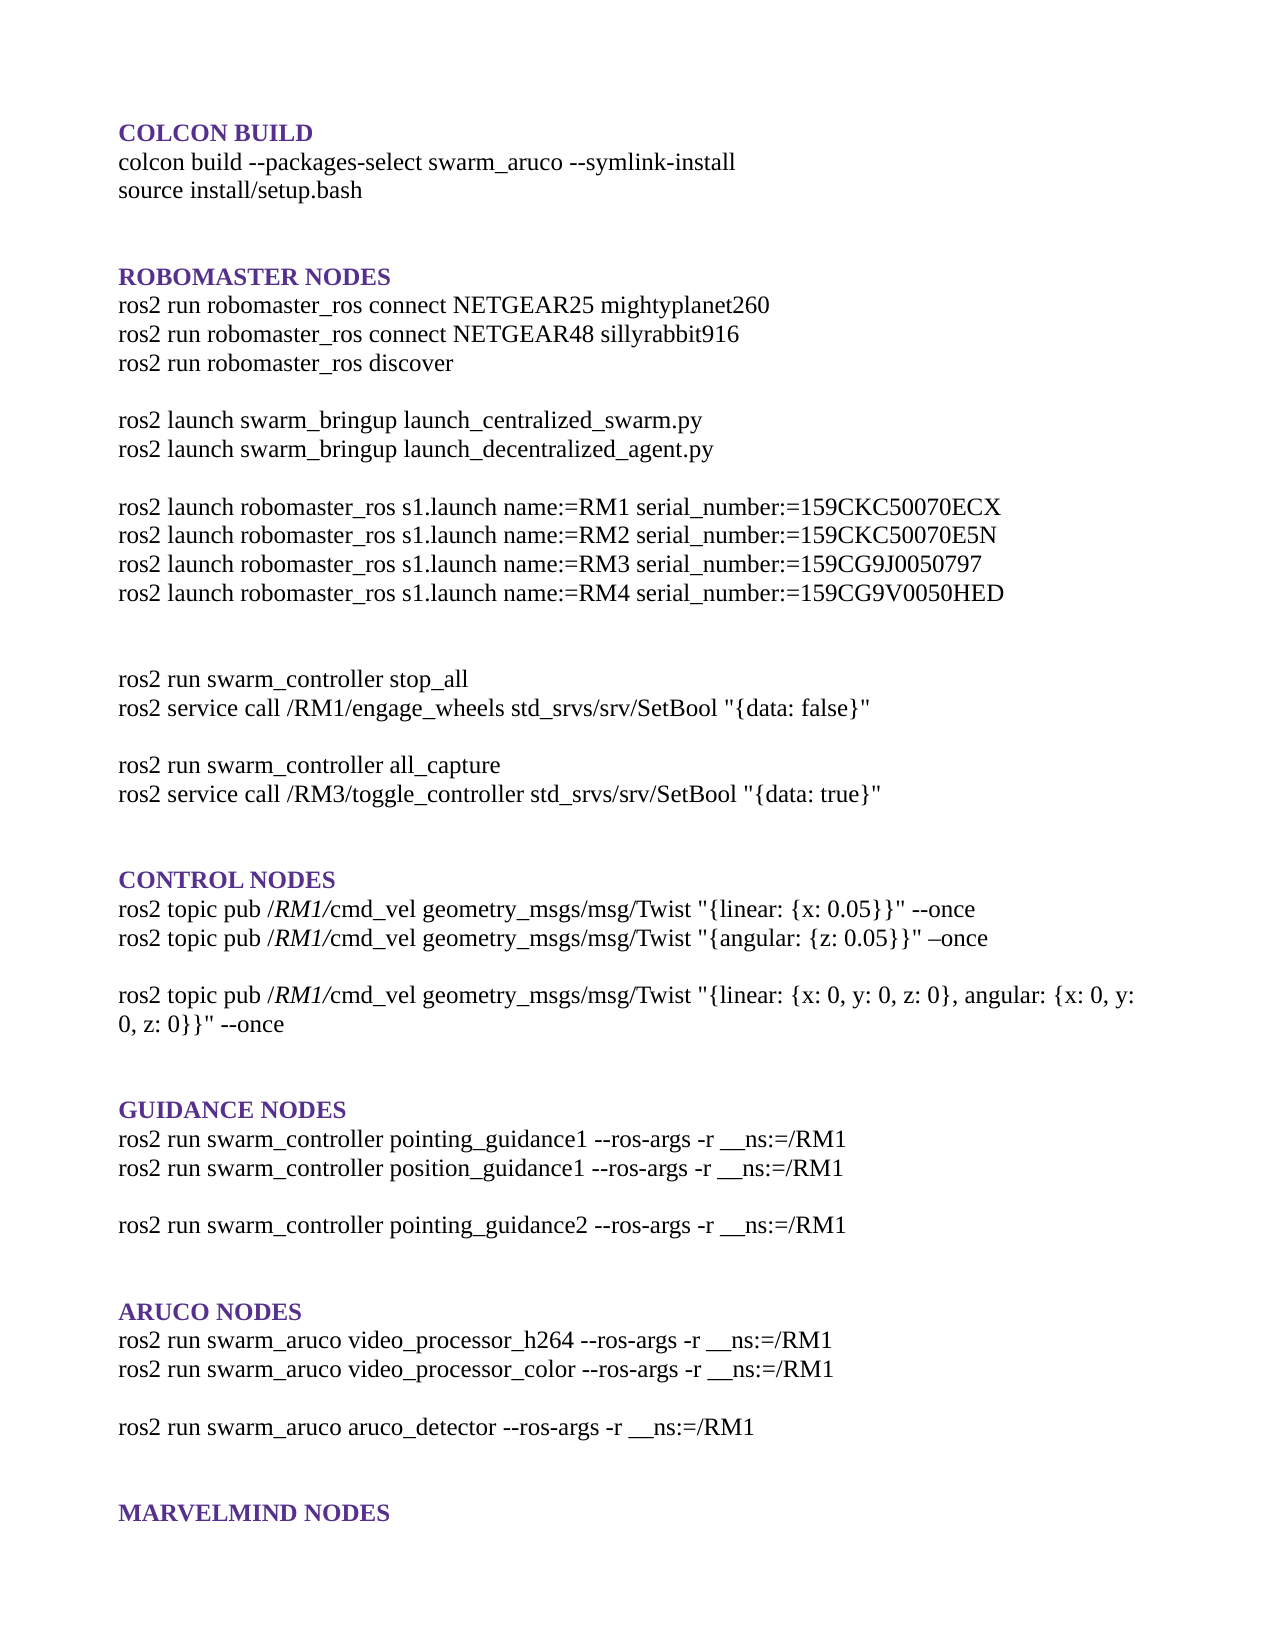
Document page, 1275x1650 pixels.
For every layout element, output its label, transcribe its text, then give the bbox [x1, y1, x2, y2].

text ros2 launch robomaster_ros s1.launch name:=RM4 serial_number:=159CG9V0050HED [118, 578, 1157, 607]
text ros2 topic pub /RM1/cmd_vel geometry_msgs/msg/Twist "{linear: {x: 0, y: 0, z: 0}, angular: {x: 0, y: 0, z: 0}}" --once [118, 981, 1157, 1038]
text ros2 service call /RM3/toggle_controller std_srvs/srv/SetBool "{data: true}" [118, 779, 1157, 808]
text ros2 run swarm_controller stop_all [118, 664, 1157, 693]
text ROBOMASTER NODES [118, 262, 1157, 291]
text CONTROL NODES [118, 866, 1157, 894]
text ros2 run swarm_controller position_guidance1 --ros-args -r __ns:=/RM1 [118, 1153, 1157, 1182]
text ros2 run swarm_controller all_capture [118, 751, 1157, 779]
text ros2 topic pub /RM1/cmd_vel geometry_msgs/msg/Twist "{linear: {x: 0.05}}" --once [118, 894, 1157, 923]
text ros2 run swarm_controller pointing_guidance1 --ros-args -r __ns:=/RM1 [118, 1124, 1157, 1153]
text ros2 service call /RM1/engage_wheels std_srvs/srv/SetBool "{data: false}" [118, 693, 1157, 722]
text ros2 launch swarm_bringup launch_decentralized_agent.py [118, 434, 1157, 463]
text GUIDANCE NODES [118, 1096, 1157, 1124]
text ros2 launch robomaster_ros s1.launch name:=RM3 serial_number:=159CG9J0050797 [118, 549, 1157, 578]
text MARVELMIND NODES [118, 1498, 1157, 1527]
text ros2 run robomaster_ros connect NETGEAR48 sillyrabbit916 [118, 319, 1157, 348]
text ros2 run robomaster_ros discover [118, 348, 1157, 377]
text ros2 run swarm_aruco video_processor_color --ros-args -r __ns:=/RM1 [118, 1354, 1157, 1383]
text ros2 launch robomaster_ros s1.launch name:=RM1 serial_number:=159CKC50070ECX [118, 492, 1157, 521]
text ros2 run robomaster_ros connect NETGEAR25 mightyplanet260 [118, 291, 1157, 319]
text source install/setup.bash [118, 176, 1157, 204]
text colcon build --packages-select swarm_aruco --symlink-install [118, 147, 1157, 176]
text ros2 run swarm_controller pointing_guidance2 --ros-args -r __ns:=/RM1 [118, 1211, 1157, 1239]
text ros2 launch swarm_bringup launch_centralized_swarm.py [118, 406, 1157, 434]
text ros2 run swarm_aruco aruco_detector --ros-args -r __ns:=/RM1 [118, 1412, 1157, 1441]
text ros2 run swarm_aruco video_processor_h264 --ros-args -r __ns:=/RM1 [118, 1326, 1157, 1354]
text ros2 topic pub /RM1/cmd_vel geometry_msgs/msg/Twist "{angular: {z: 0.05}}" –once [118, 923, 1157, 952]
text ros2 launch robomaster_ros s1.launch name:=RM2 serial_number:=159CKC50070E5N [118, 521, 1157, 549]
text COLCON BUILD [118, 118, 1157, 147]
text ARUCO NODES [118, 1297, 1157, 1326]
